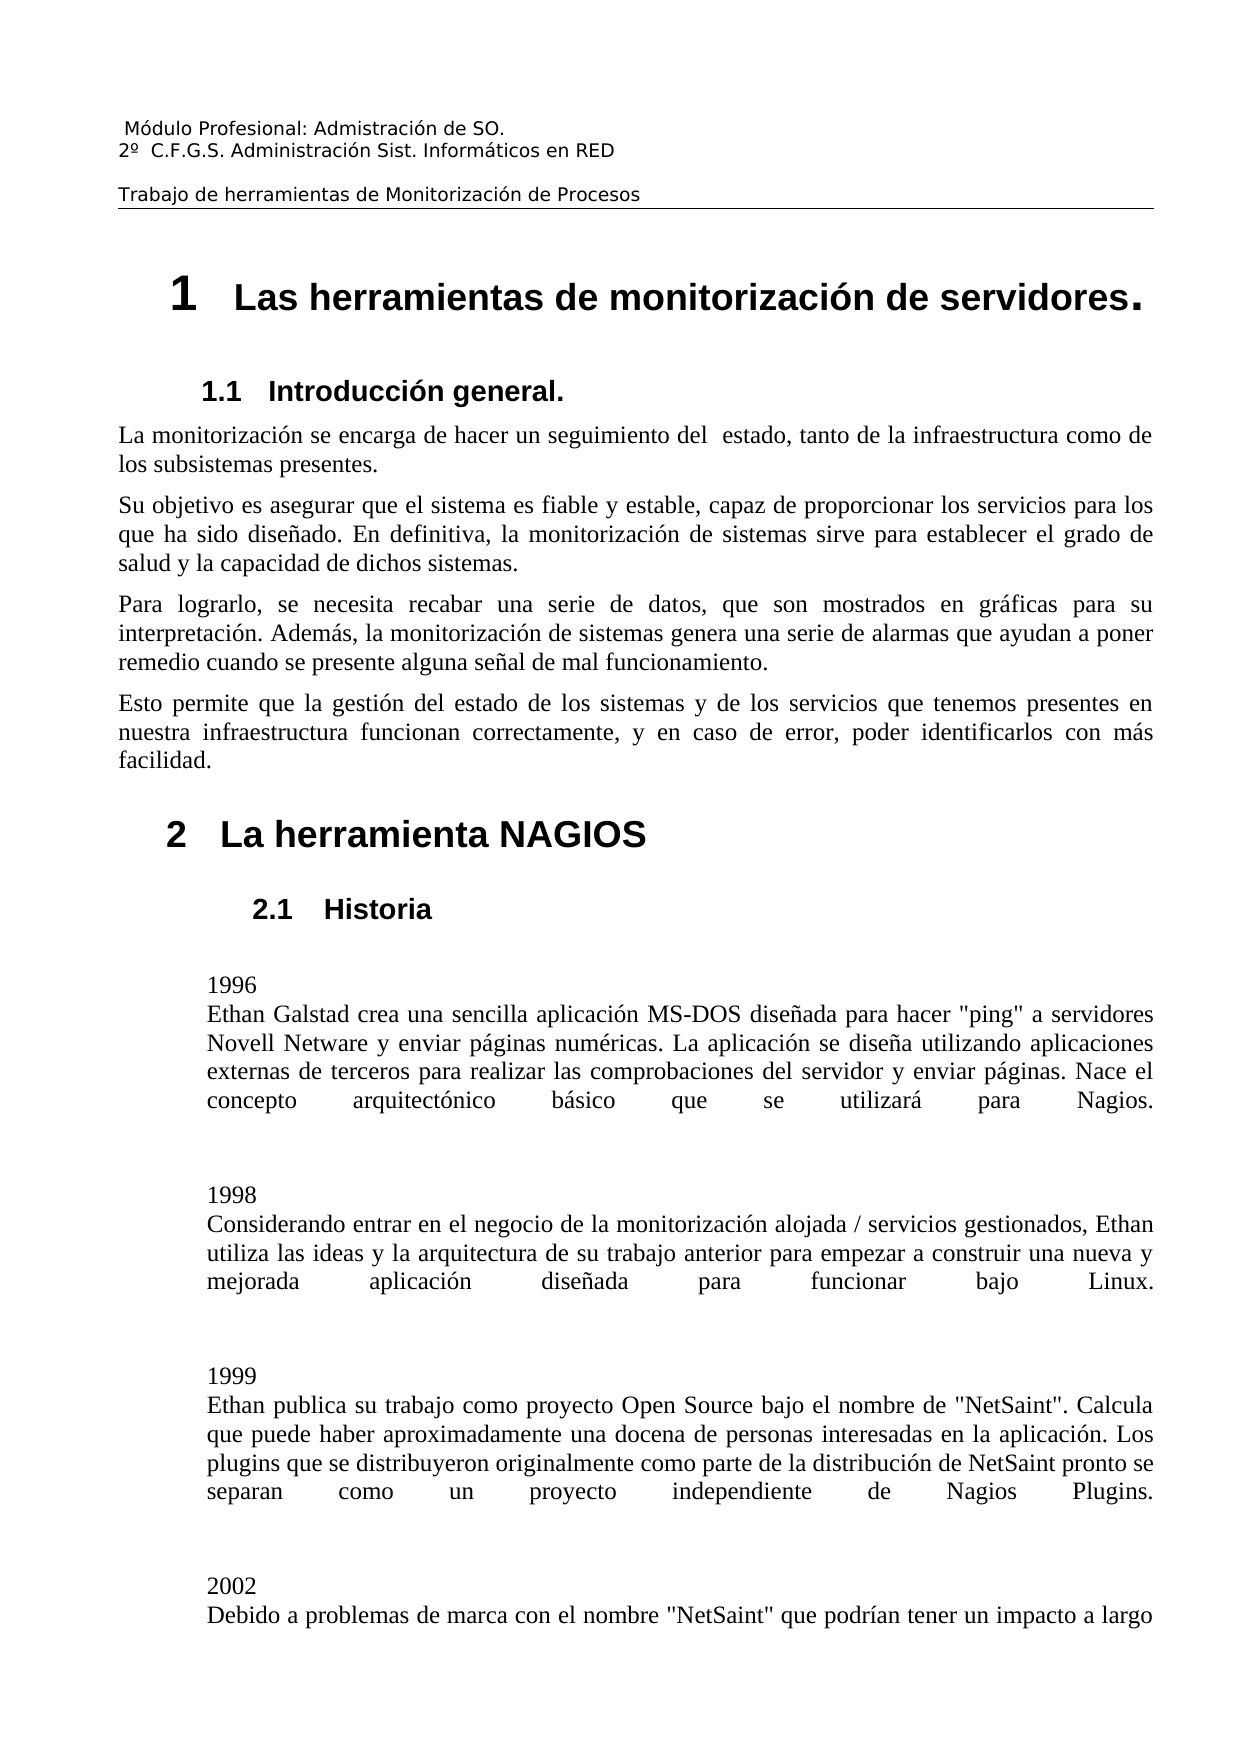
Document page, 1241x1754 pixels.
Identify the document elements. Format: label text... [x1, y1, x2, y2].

text 1998 Considerando entrar en el negocio de la monitorización alojada / servicios gestionados, Ethan utiliza las ideas y la arquitectura de su trabajo anterior para empezar a construir una nueva y mejorada aplicación diseñada para funcionar bajo Linux. [207, 1180, 1154, 1324]
text 1996 Ethan Galstad crea una sencilla aplicación MS-DOS diseñada para hacer "ping" a servidores Novell Netware y enviar páginas numéricas. La aplicación se diseña utilizando aplicaciones externas de terceros para realizar las comprobaciones del servidor y enviar páginas. Nace el concepto arquitectónico básico que se utilizará para Nagios. [207, 970, 1154, 1143]
text 2002 Debido a problemas de marca con el nombre "NetSaint" que podrían tener un impacto a largo [207, 1571, 1154, 1629]
text 1999 Ethan publica su trabajo como proyecto Open Source bajo el nombre de "NetSaint". Calcula que puede haber aproximadamente una docena de personas interesadas en la aplicación. Los plugins que se distribuyeron originalmente como parte de la distribución de NetSaint pronto se separan como un proyecto independiente de Nagios Plugins. [207, 1361, 1154, 1534]
subtitle Las herramientas de monitorización de servidores. [118, 263, 1154, 321]
text Su objetivo es asegurar que el sistema es fiable y estable, capaz de proporcionar los servicios para los que ha sido diseñado. En definitiva, la monitorización de sistemas sirve para establecer el grado de salud y la capacidad de dichos sistemas. [118, 491, 1154, 577]
text La monitorización se encarga de hacer un seguimiento del estado, tanto de la infraestructura como de los subsistemas presentes. [118, 421, 1154, 478]
subtitle Historia [207, 892, 1154, 926]
text Para lograrlo, se necesita recabar una serie de datos, que son mostrados en gráficas para su interpretación. Además, la monitorización de sistemas genera una serie de alarmas que ayudan a poner remedio cuando se presente alguna señal de mal funcionamiento. [118, 589, 1154, 676]
subtitle La herramienta NAGIOS [118, 812, 1154, 855]
list Introducción general. [193, 374, 1154, 408]
text Esto permite que la gestión del estado de los sistemas y de los servicios que tenemos presentes en nuestra infraestructura funcionan correctamente, y en caso de error, poder identificarlos con más facilidad. [118, 688, 1154, 774]
